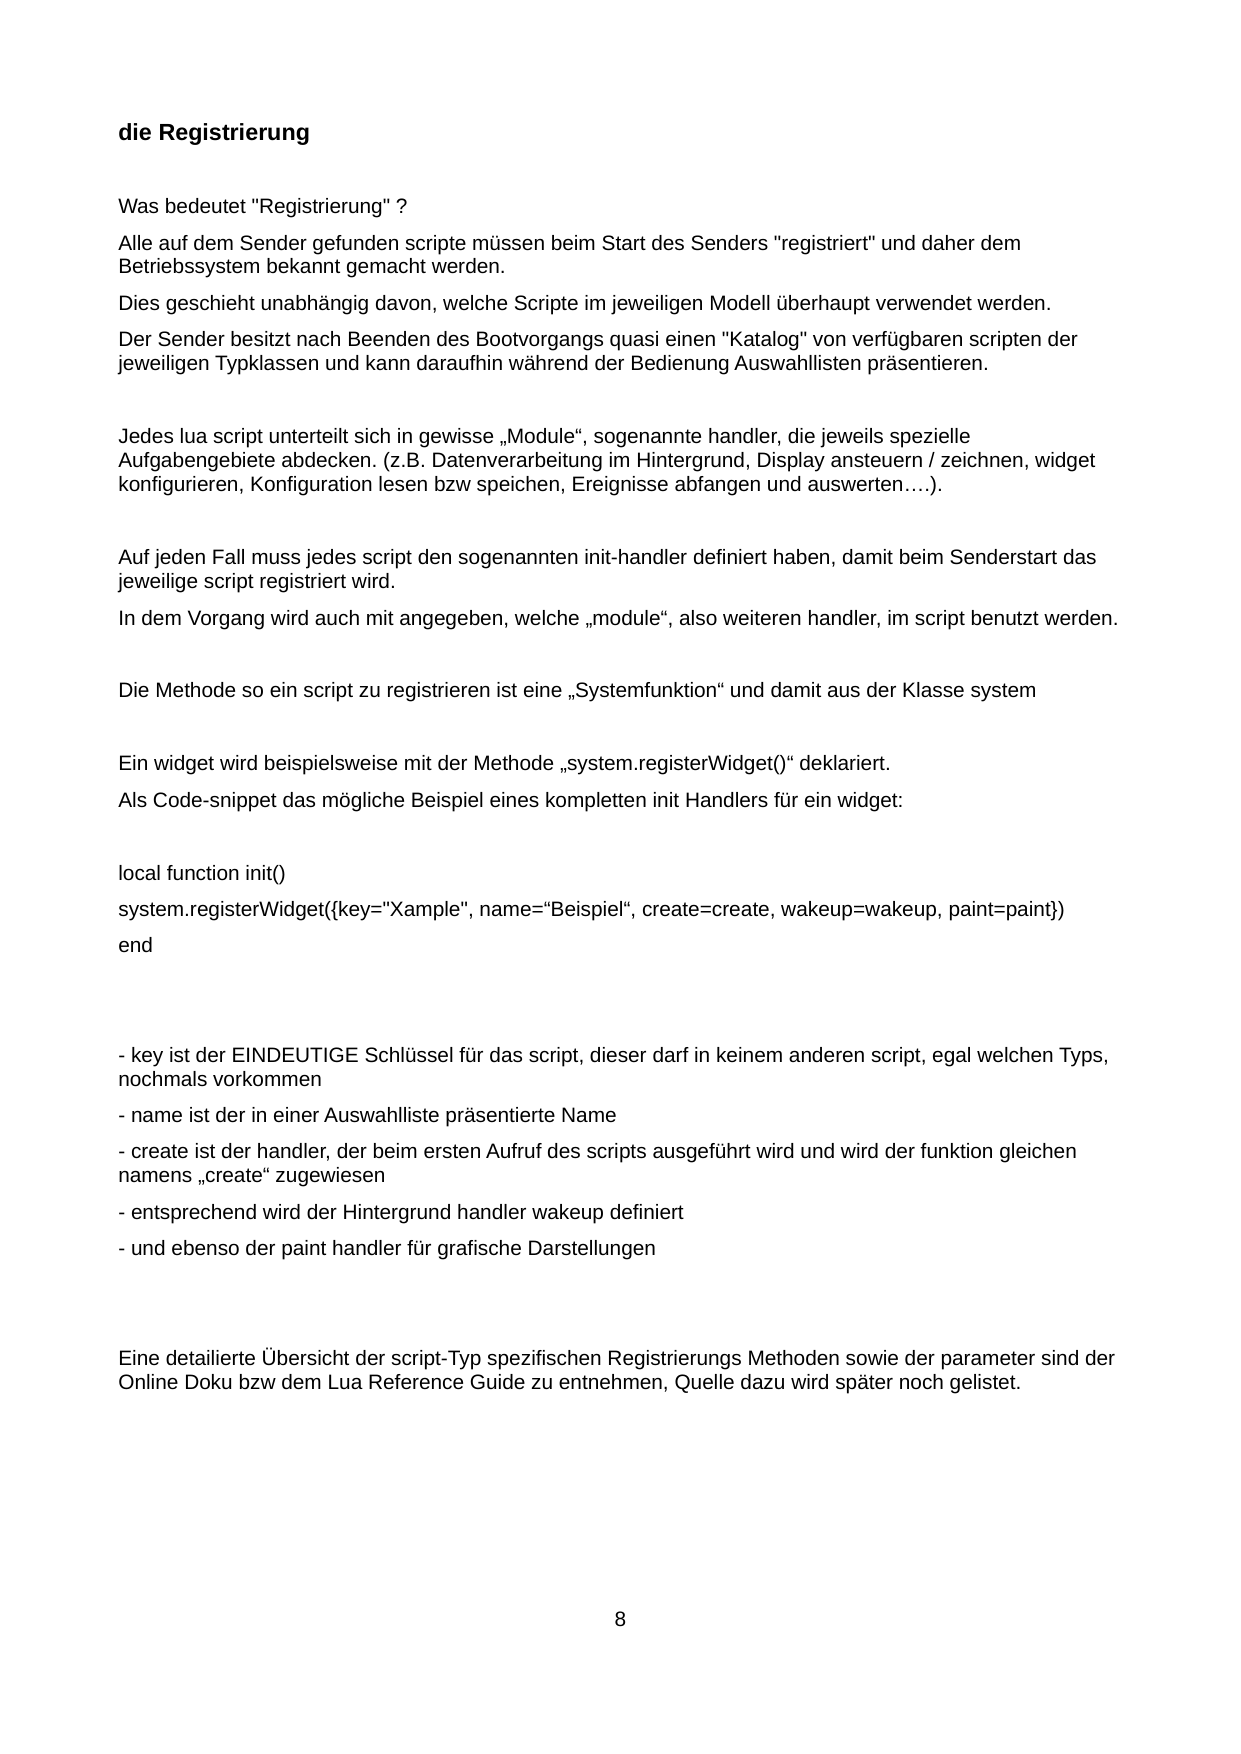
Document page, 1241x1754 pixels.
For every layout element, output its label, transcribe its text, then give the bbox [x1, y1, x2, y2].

text Eine detailierte Übersicht der script-Typ spezifischen Registrierungs Methoden sowie der parameter sind der Online Doku bzw dem Lua Reference Guide zu entnehmen, Quelle dazu wird später noch gelistet. [118, 1346, 1122, 1393]
text Jedes lua script unterteilt sich in gewisse „Module“, sogenannte handler, die jeweils spezielle Aufgabengebiete abdecken. (z.B. Datenverarbeitung im Hintergrund, Display ansteuern / zeichnen, widget konfigurieren, Konfiguration lesen bzw speichen, Ereignisse abfangen und auswerten….). [118, 424, 1122, 496]
text - create ist der handler, der beim ersten Aufruf des scripts ausgeführt wird und wird der funktion gleichen namens „create“ zugewiesen [118, 1139, 1122, 1187]
subtitle die Registrierung [118, 118, 1122, 145]
text Ein widget wird beispielsweise mit der Methode „system.registerWidget()“ deklariert. [118, 751, 1122, 775]
text system.registerWidget({key="Xample", name=“Beispiel“, create=create, wakeup=wakeup, paint=paint}) [118, 897, 1122, 921]
text - und ebenso der paint handler für grafische Darstellungen [118, 1236, 1122, 1260]
text Auf jeden Fall muss jedes script den sogenannten init-handler definiert haben, damit beim Senderstart das jeweilige script registriert wird. [118, 545, 1122, 593]
text - entsprechend wird der Hintergrund handler wakeup definiert [118, 1200, 1122, 1224]
text Der Sender besitzt nach Beenden des Bootvorgangs quasi einen "Katalog" von verfügbaren scripten der jeweiligen Typklassen und kann daraufhin während der Bedienung Auswahllisten präsentieren. [118, 327, 1122, 375]
text local function init() [118, 861, 1122, 884]
text Als Code-snippet das mögliche Beispiel eines kompletten init Handlers für ein widget: [118, 788, 1122, 812]
text In dem Vorgang wird auch mit angegeben, welche „module“, also weiteren handler, im script benutzt werden. [118, 605, 1122, 629]
text Was bedeutet "Registrierung" ? [118, 194, 1122, 218]
text Dies geschieht unabhängig davon, welche Scripte im jeweiligen Modell überhaupt verwendet werden. [118, 291, 1122, 315]
text Alle auf dem Sender gefunden scripte müssen beim Start des Senders "registriert" und daher dem Betriebssystem bekannt gemacht werden. [118, 230, 1122, 278]
text - name ist der in einer Auswahlliste präsentierte Name [118, 1103, 1122, 1127]
text Die Methode so ein script zu registrieren ist eine „Systemfunktion“ und damit aus der Klasse system [118, 678, 1122, 702]
text - key ist der EINDEUTIGE Schlüssel für das script, dieser darf in keinem anderen script, egal welchen Typs, nochmals vorkommen [118, 1042, 1122, 1090]
text end [118, 933, 1122, 957]
